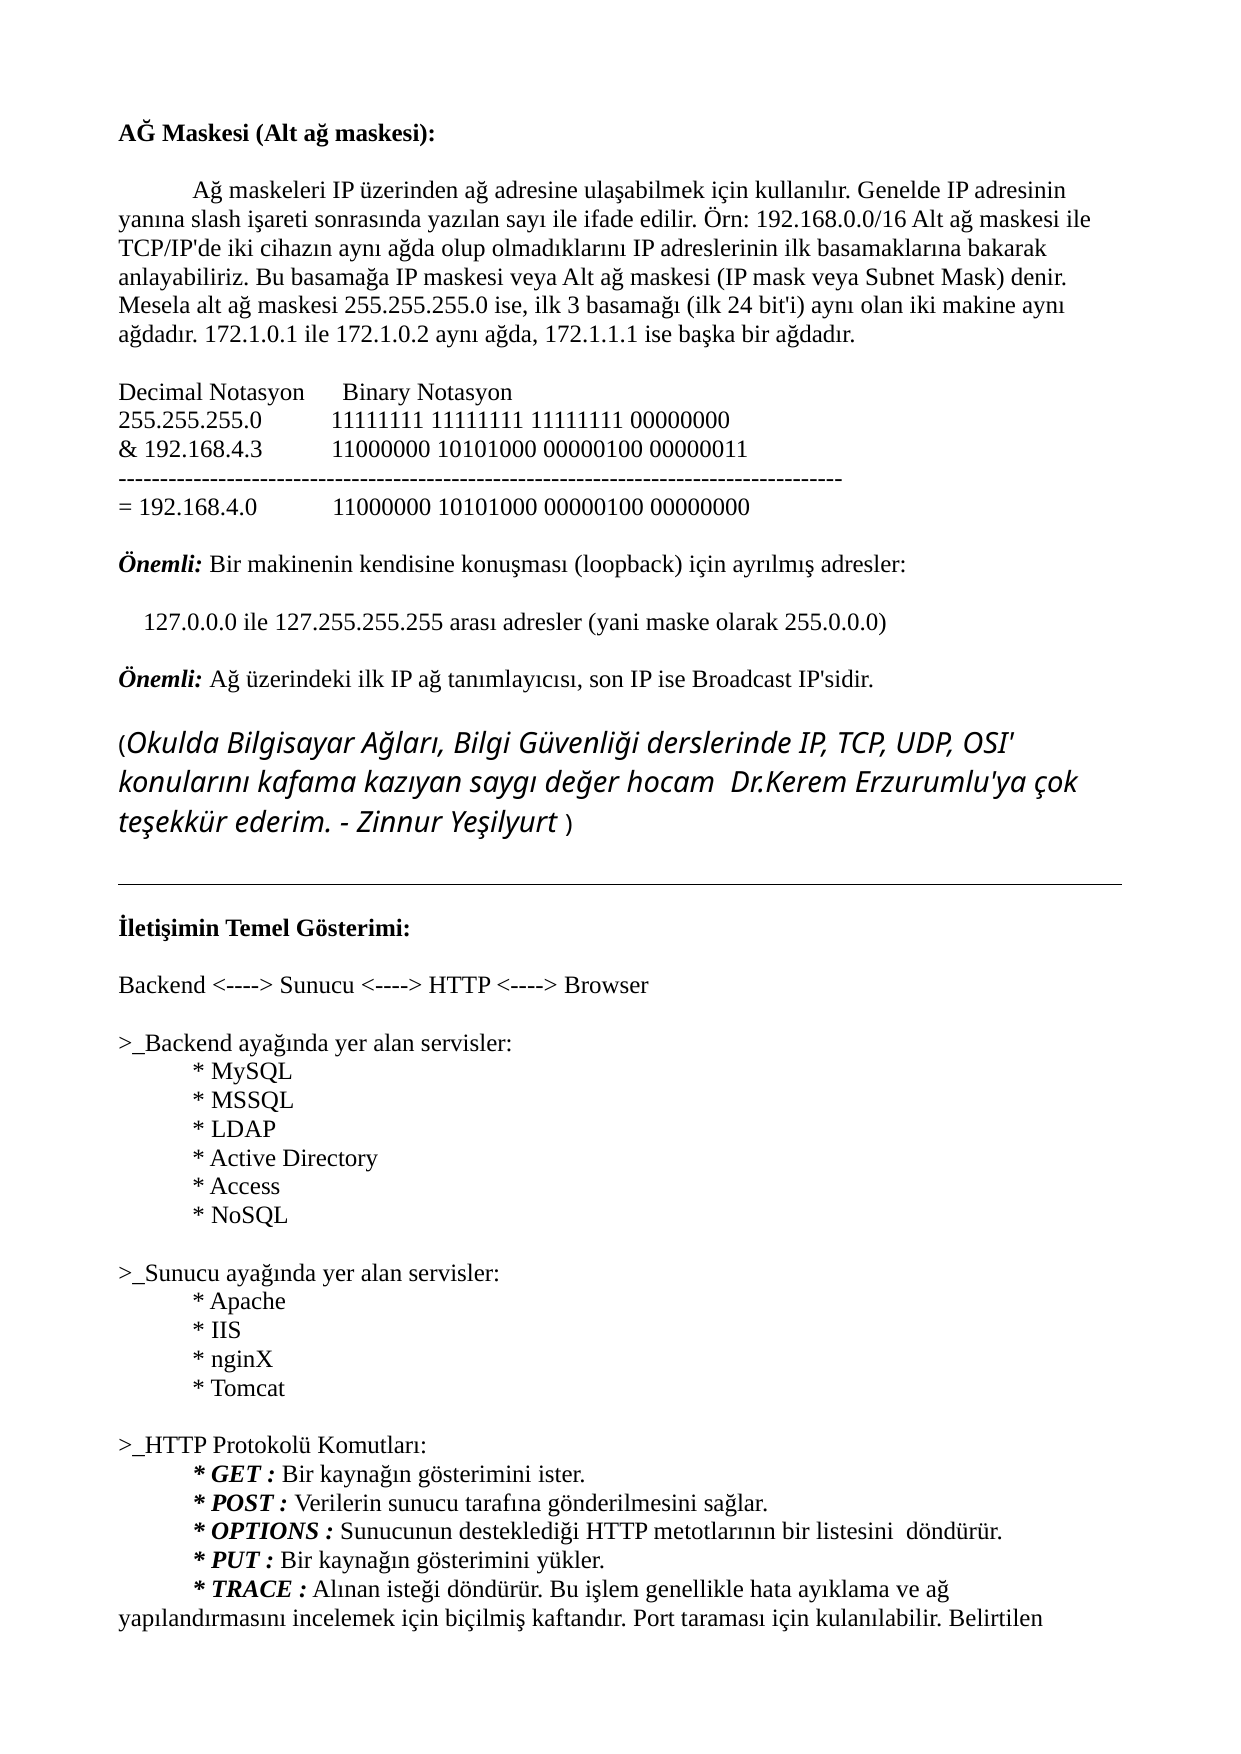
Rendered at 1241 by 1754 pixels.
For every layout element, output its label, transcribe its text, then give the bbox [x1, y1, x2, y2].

text * nginX [118, 1344, 1122, 1373]
text >_Backend ayağında yer alan servisler: [118, 1028, 1122, 1056]
text * GET : Bir kaynağın gösterimini ister. [118, 1459, 1122, 1488]
text 255.255.255.0 11111111 11111111 11111111 00000000 [118, 406, 1122, 434]
text (Okulda Bilgisayar Ağları, Bilgi Güvenliği derslerinde IP, TCP, UDP, OSI' konularını kafama kazıyan saygı değer hocam Dr.Kerem Erzurumlu'ya çok teşekkür ederim. - Zinnur Yeşilyurt ) [118, 722, 1122, 841]
text >_HTTP Protokolü Komutları: [118, 1430, 1122, 1459]
text --------------------------------------------------------------------------------------- [118, 463, 1122, 492]
text * NoSQL [118, 1200, 1122, 1229]
text Backend <----> Sunucu <----> HTTP <----> Browser [118, 970, 1122, 999]
text Decimal Notasyon Binary Notasyon [118, 377, 1122, 406]
text & 192.168.4.3 11000000 10101000 00000100 00000011 [118, 434, 1122, 463]
text >_Sunucu ayağında yer alan servisler: [118, 1258, 1122, 1286]
text * Access [118, 1171, 1122, 1200]
text * IIS [118, 1315, 1122, 1344]
text AĞ Maskesi (Alt ağ maskesi): [118, 118, 1122, 147]
text * Tomcat [118, 1373, 1122, 1401]
text * MySQL [118, 1056, 1122, 1085]
text İletişimin Temel Gösterimi: [118, 913, 1122, 941]
text * LDAP [118, 1114, 1122, 1143]
text * POST : Verilerin sunucu tarafına gönderilmesini sağlar. [118, 1488, 1122, 1516]
text * TRACE : Alınan isteği döndürür. Bu işlem genellikle hata ayıklama ve ağ yapılandırmasını incelemek için biçilmiş kaftandır. Port taraması için kulanılabilir. Belirtilen [118, 1574, 1122, 1631]
text * Active Directory [118, 1143, 1122, 1171]
text = 192.168.4.0 11000000 10101000 00000100 00000000 [118, 492, 1122, 521]
text Ağ maskeleri IP üzerinden ağ adresine ulaşabilmek için kullanılır. Genelde IP adresinin yanına slash işareti sonrasında yazılan sayı ile ifade edilir. Örn: 192.168.0.0/16 Alt ağ maskesi ile TCP/IP'de iki cihazın aynı ağda olup olmadıklarını IP adreslerinin ilk basamaklarına bakarak anlayabiliriz. Bu basamağa IP maskesi veya Alt ağ maskesi (IP mask veya Subnet Mask) denir. Mesela alt ağ maskesi 255.255.255.0 ise, ilk 3 basamağı (ilk 24 bit'i) aynı olan iki makine aynı ağdadır. 172.1.0.1 ile 172.1.0.2 aynı ağda, 172.1.1.1 ise başka bir ağdadır. [118, 176, 1122, 348]
text * MSSQL [118, 1085, 1122, 1114]
text Önemli: Bir makinenin kendisine konuşması (loopback) için ayrılmış adresler: [118, 549, 1122, 578]
text * Apache [118, 1286, 1122, 1315]
text Önemli: Ağ üzerindeki ilk IP ağ tanımlayıcısı, son IP ise Broadcast IP'sidir. [118, 664, 1122, 693]
text * OPTIONS : Sunucunun desteklediği HTTP metotlarının bir listesini döndürür. [118, 1516, 1122, 1545]
text 127.0.0.0 ile 127.255.255.255 arası adresler (yani maske olarak 255.0.0.0) [118, 607, 1122, 636]
text * PUT : Bir kaynağın gösterimini yükler. [118, 1545, 1122, 1574]
